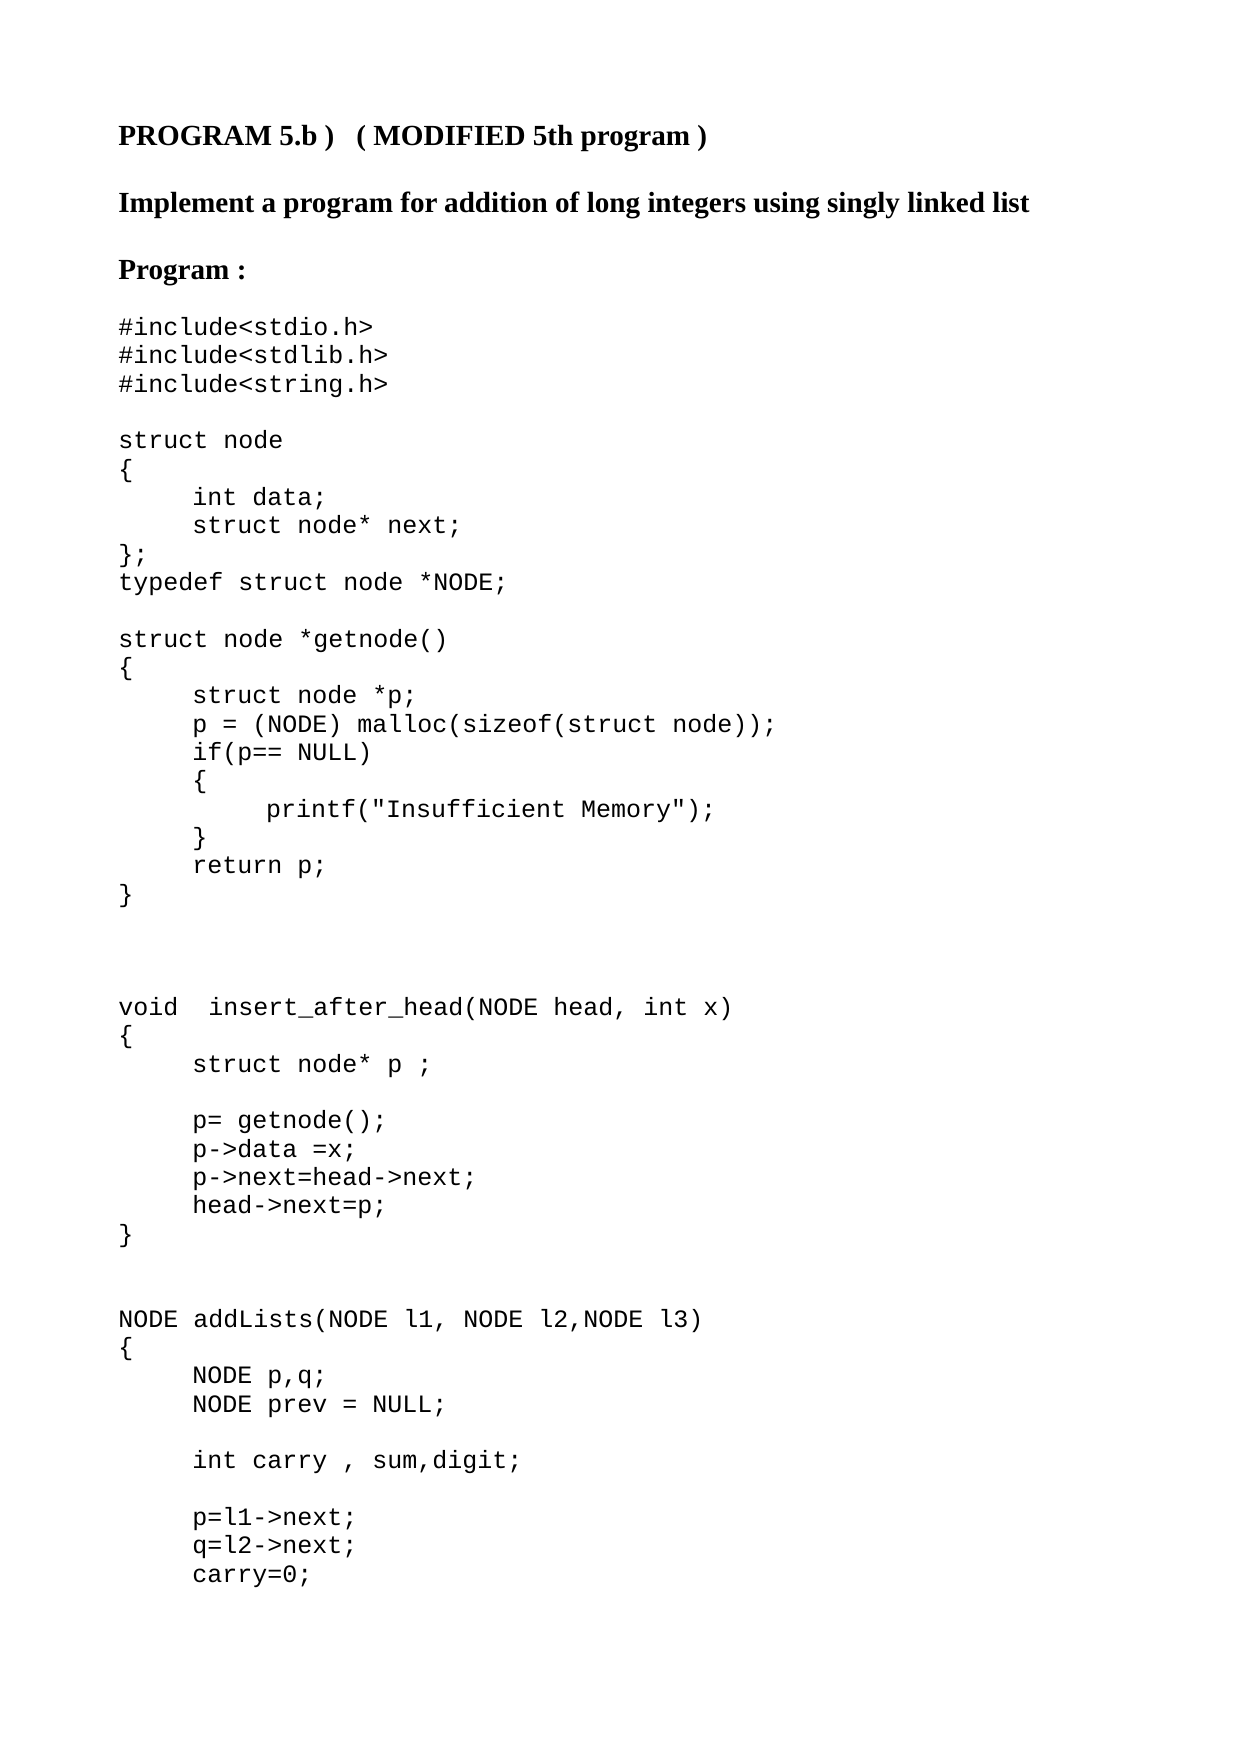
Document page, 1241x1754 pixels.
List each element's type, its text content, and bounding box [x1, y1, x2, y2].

text head->next=p; [118, 1193, 1122, 1221]
text Implement a program for addition of long integers using singly linked list [118, 185, 1122, 219]
text struct node* next; [118, 513, 1122, 541]
text struct node *getnode() [118, 626, 1122, 654]
text typedef struct node *NODE; [118, 569, 1122, 598]
text #include<stdlib.h> [118, 343, 1122, 371]
text p = (NODE) malloc(sizeof(struct node)); [118, 711, 1122, 739]
text struct node [118, 428, 1122, 456]
text if(p== NULL) [118, 739, 1122, 768]
text struct node *p; [118, 683, 1122, 711]
text return p; [118, 853, 1122, 881]
text #include<stdio.h> [118, 314, 1122, 343]
text } [118, 881, 1122, 909]
text int data; [118, 484, 1122, 513]
text { [118, 768, 1122, 796]
text { [118, 456, 1122, 484]
text p= getnode(); [118, 1108, 1122, 1136]
text NODE p,q; [118, 1363, 1122, 1391]
text { [118, 1334, 1122, 1363]
text printf("Insufficient Memory"); [118, 796, 1122, 824]
text carry=0; [118, 1561, 1122, 1589]
text { [118, 1023, 1122, 1051]
text }; [118, 541, 1122, 569]
text p->next=head->next; [118, 1164, 1122, 1193]
text int carry , sum,digit; [118, 1448, 1122, 1476]
text } [118, 1221, 1122, 1249]
text struct node* p ; [118, 1051, 1122, 1079]
text p->data =x; [118, 1136, 1122, 1164]
text } [118, 824, 1122, 853]
text q=l2->next; [118, 1533, 1122, 1561]
text NODE prev = NULL; [118, 1391, 1122, 1419]
text void insert_after_head(NODE head, int x) [118, 994, 1122, 1023]
text p=l1->next; [118, 1504, 1122, 1533]
text #include<string.h> [118, 371, 1122, 399]
text PROGRAM 5.b ) ( MODIFIED 5th program ) [118, 118, 1122, 152]
text Program : [118, 252, 1122, 286]
text { [118, 654, 1122, 683]
text NODE addLists(NODE l1, NODE l2,NODE l3) [118, 1306, 1122, 1334]
